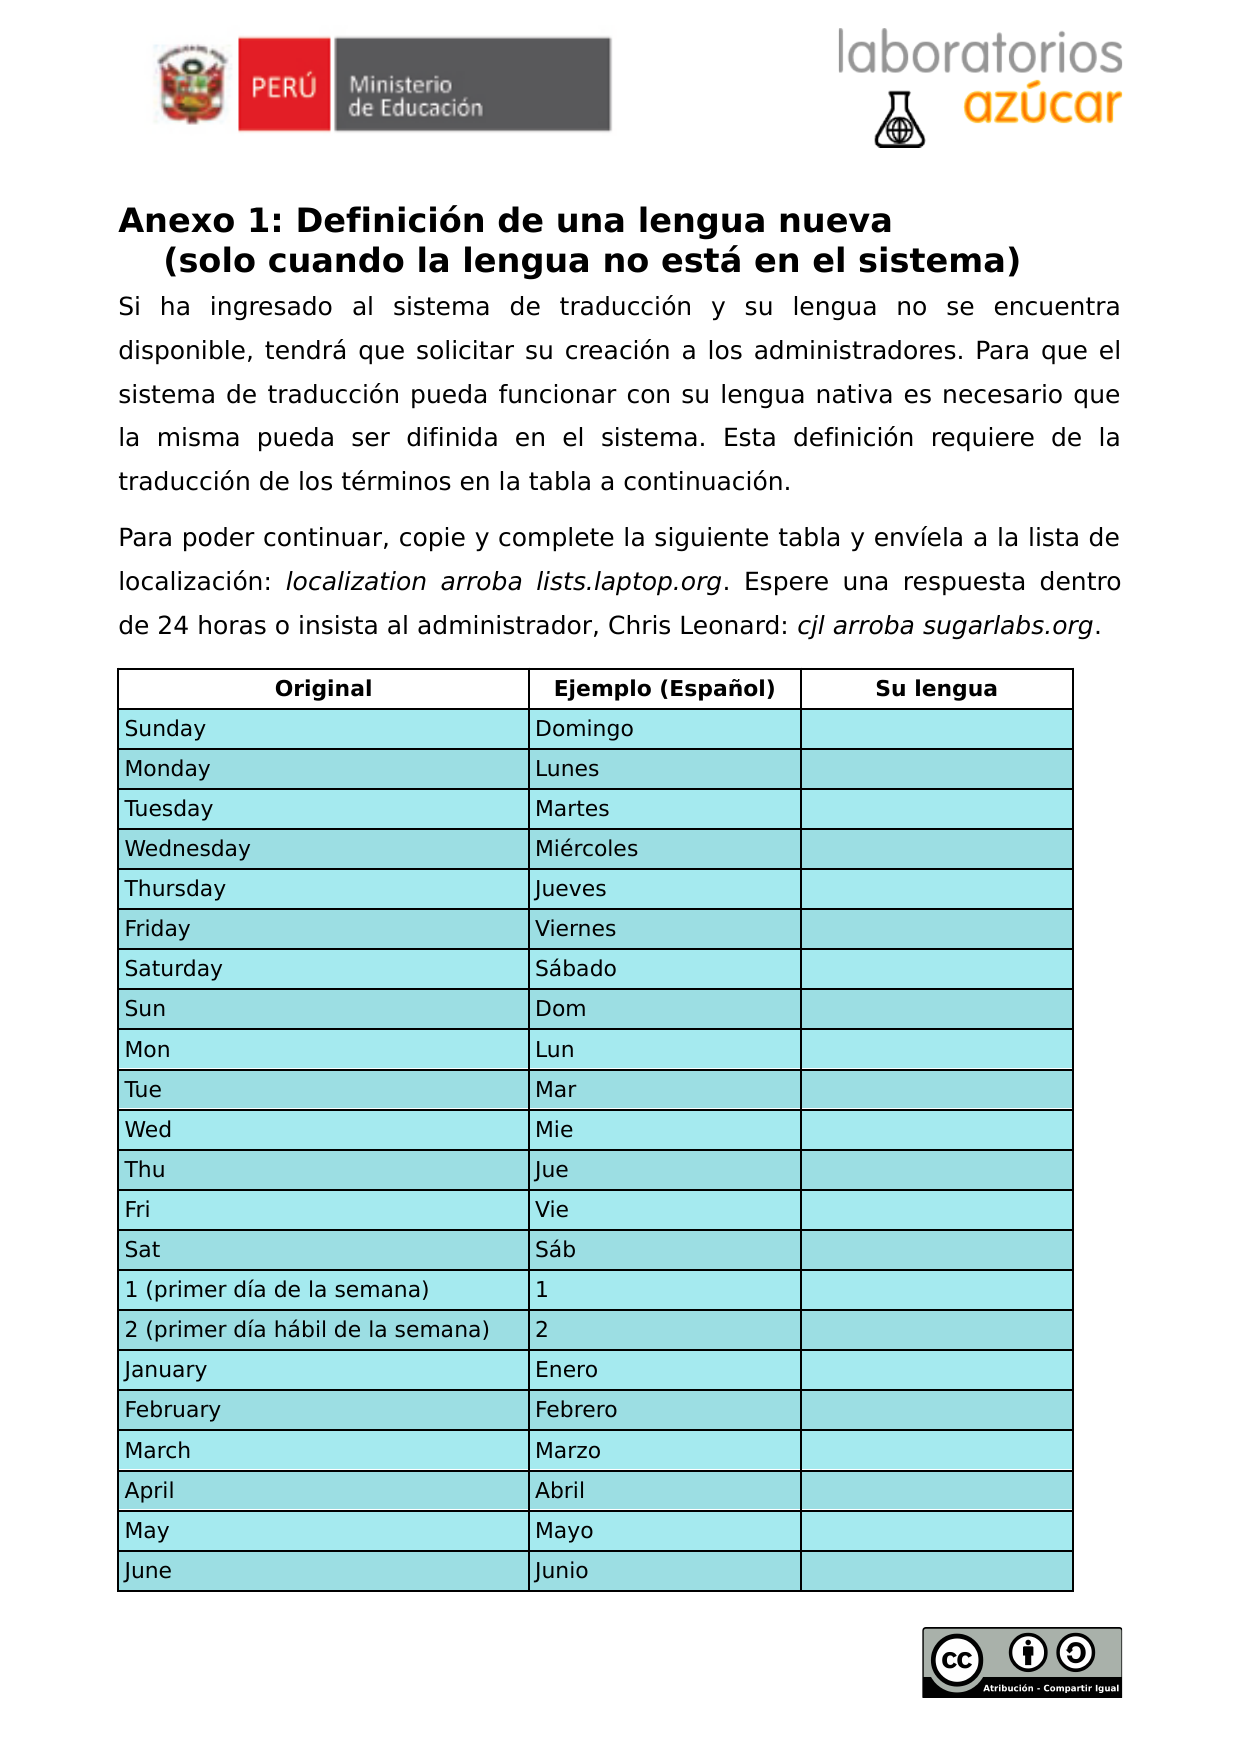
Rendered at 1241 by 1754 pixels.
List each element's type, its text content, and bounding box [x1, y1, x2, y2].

text Para poder continuar, copie y complete la siguiente tabla y envíela a la lista de localización: localization arroba lists.laptop.org. Espere una respuesta dentro de 24 horas o insista al administrador, Chris Leonard: cjl arroba sugarlabs.org. [118, 524, 1122, 640]
table_cell [802, 1311, 1072, 1349]
table_cell [802, 830, 1072, 868]
table_cell Jueves [530, 870, 800, 908]
table_cell Saturday [119, 950, 528, 988]
table_cell [802, 1030, 1072, 1068]
table_cell Fri [119, 1191, 528, 1229]
table_cell [802, 1231, 1072, 1269]
table_cell Dom [530, 990, 800, 1028]
table_cell [802, 750, 1072, 788]
table_cell Martes [530, 790, 800, 828]
table_cell Miércoles [530, 830, 800, 868]
table_cell Sat [119, 1231, 528, 1269]
table_cell May [119, 1512, 528, 1550]
table_cell Marzo [530, 1431, 800, 1469]
table_cell 1 (primer día de la semana) [119, 1271, 528, 1309]
table_cell [802, 1151, 1072, 1189]
picture [838, 28, 1123, 148]
table_cell Mon [119, 1030, 528, 1068]
table_cell Vie [530, 1191, 800, 1229]
table_cell [802, 1191, 1072, 1229]
table_cell [802, 1391, 1072, 1429]
table_cell [802, 710, 1072, 748]
table_cell [802, 1472, 1072, 1509]
table_cell Friday [119, 910, 528, 948]
table_cell Lunes [530, 750, 800, 788]
table_cell Mie [530, 1111, 800, 1149]
subtitle Anexo 1: Definición de una lengua nueva (solo cuando la lengua no está en el sistema) [118, 202, 1122, 280]
table_cell Viernes [530, 910, 800, 948]
table_cell Sunday [119, 710, 528, 748]
table_cell Tuesday [119, 790, 528, 828]
picture [922, 1627, 1123, 1698]
table_cell [802, 1512, 1072, 1550]
table_cell Sáb [530, 1231, 800, 1269]
table_cell Monday [119, 750, 528, 788]
table_cell Febrero [530, 1391, 800, 1429]
table_header Su lengua [802, 670, 1072, 707]
table_header Original [119, 670, 528, 707]
table_cell Enero [530, 1351, 800, 1389]
table_cell March [119, 1431, 528, 1469]
table_cell Tue [119, 1071, 528, 1108]
table_cell Thursday [119, 870, 528, 908]
table_cell January [119, 1351, 528, 1389]
table_cell [802, 1431, 1072, 1469]
table_cell Wednesday [119, 830, 528, 868]
table_cell [802, 1111, 1072, 1149]
table_cell 2 (primer día hábil de la semana) [119, 1311, 528, 1349]
table_cell [802, 950, 1072, 988]
table_cell Thu [119, 1151, 528, 1189]
table_cell 1 [530, 1271, 800, 1309]
table_cell February [119, 1391, 528, 1429]
table_cell [802, 1351, 1072, 1389]
table_cell [802, 870, 1072, 908]
table_cell Sun [119, 990, 528, 1028]
table_cell Wed [119, 1111, 528, 1149]
table_cell April [119, 1472, 528, 1509]
table_cell [802, 990, 1072, 1028]
table_cell Sábado [530, 950, 800, 988]
table_cell 2 [530, 1311, 800, 1349]
table_cell [802, 1552, 1072, 1590]
table_cell June [119, 1552, 528, 1590]
table_cell Abril [530, 1472, 800, 1509]
table_cell [802, 1071, 1072, 1108]
table_cell Lun [530, 1030, 800, 1068]
text Si ha ingresado al sistema de traducción y su lengua no se encuentra disponible, tendrá que solicitar su creación a los administradores. Para que el sistema de traducción pueda funcionar con su lengua nativa es necesario que la misma pueda ser difinida en el sistema. Esta definición requiere de la traducción de los términos en la tabla a continuación. [118, 292, 1122, 497]
table_cell Domingo [530, 710, 800, 748]
table_cell Jue [530, 1151, 800, 1189]
table_header Ejemplo (Español) [530, 670, 800, 707]
picture [137, 22, 631, 148]
table_cell [802, 790, 1072, 828]
table_cell Junio [530, 1552, 800, 1590]
table_cell [802, 910, 1072, 948]
table_cell [802, 1271, 1072, 1309]
table_cell Mayo [530, 1512, 800, 1550]
table_cell Mar [530, 1071, 800, 1108]
